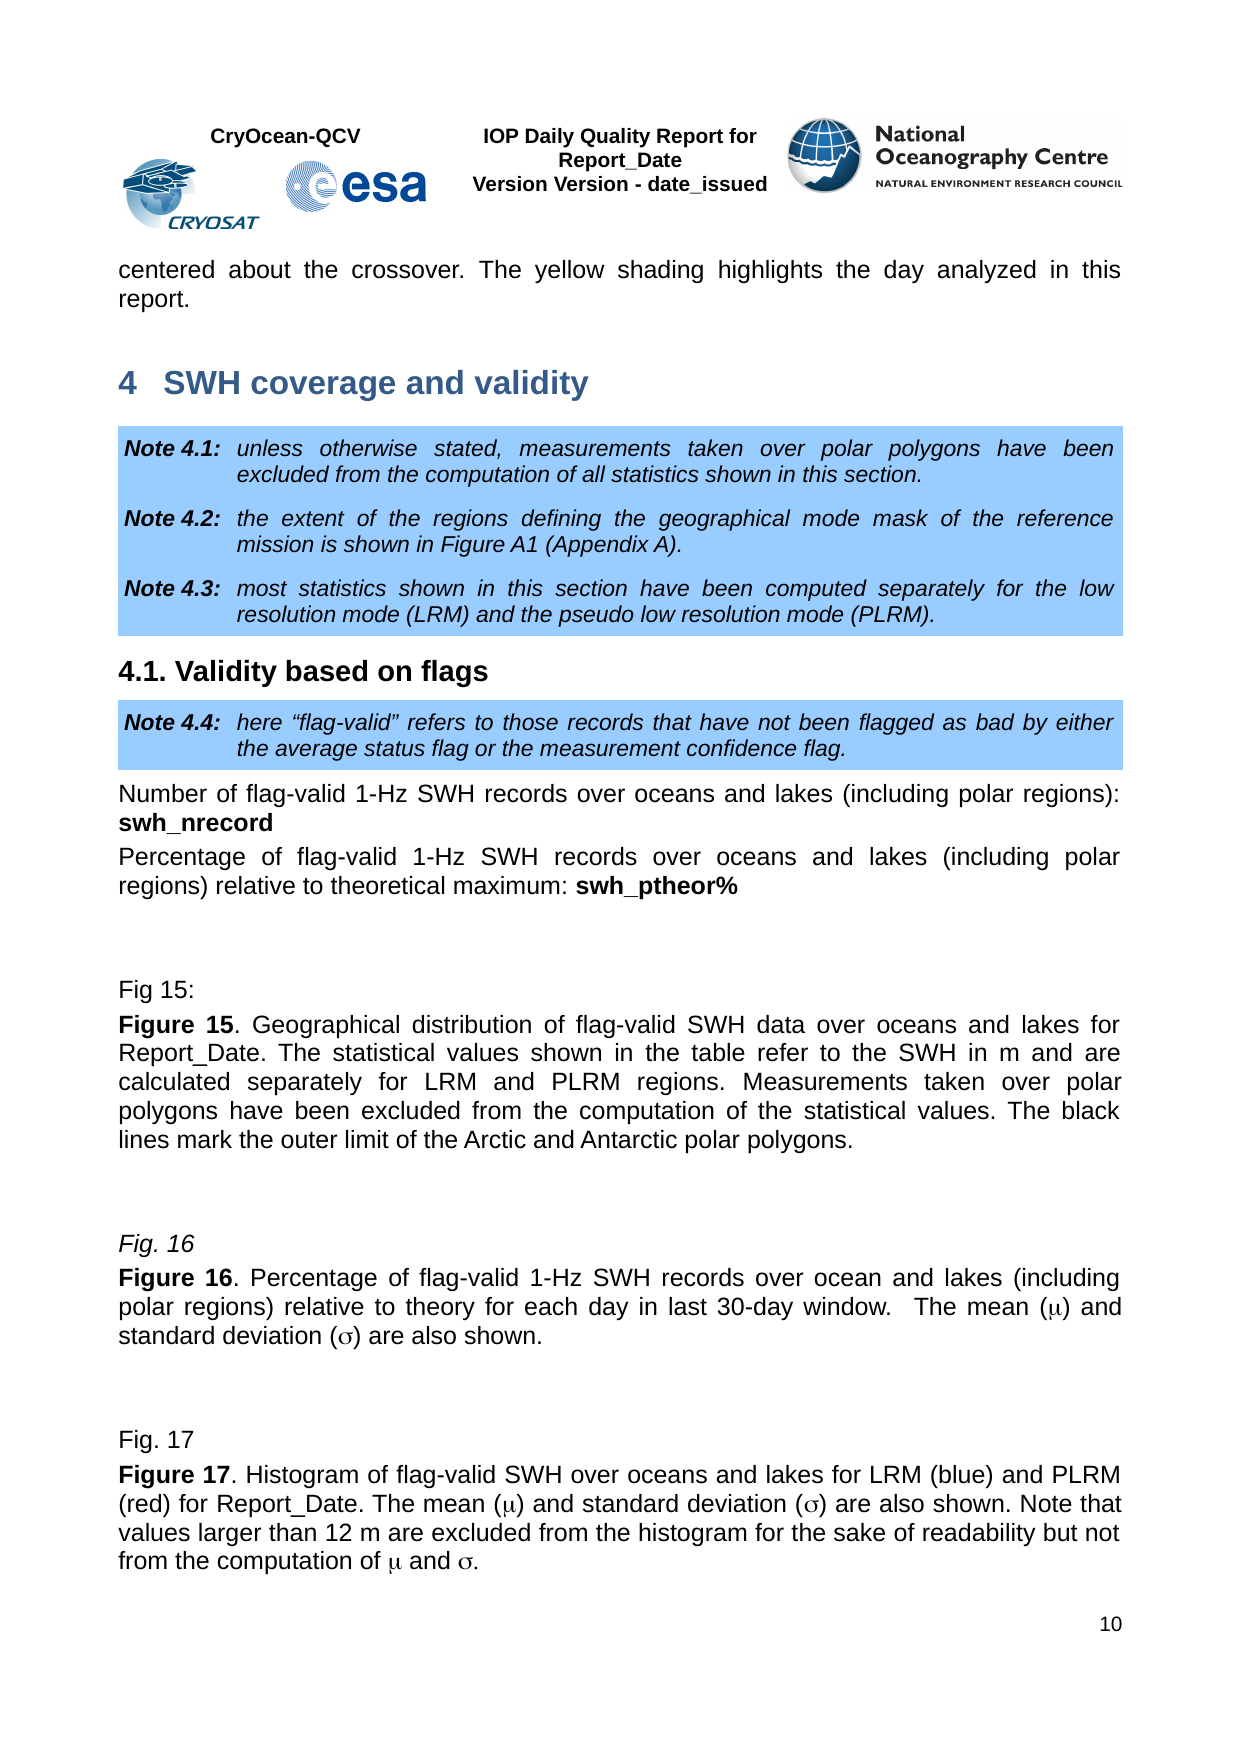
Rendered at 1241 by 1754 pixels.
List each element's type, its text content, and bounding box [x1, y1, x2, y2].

text Number of flag-valid 1-Hz SWH records over oceans and lakes (including polar regions): swh_nrecord [118, 779, 1122, 836]
table_header Note 4.4: [118, 700, 231, 770]
table_cell the extent of the regions defining the geographical mode mask of the reference mission is shown in Figure A1 (Appendix A). [231, 496, 1123, 566]
table_cell Note 4.3: [118, 566, 231, 636]
text Percentage of flag-valid 1-Hz SWH records over oceans and lakes (including polar regions) relative to theoretical maximum: swh_ptheor% [118, 842, 1122, 900]
table_header Note 4.1: [118, 426, 231, 496]
picture [285, 159, 427, 212]
text 4.1. Validity based on flags [118, 654, 1122, 687]
table_header here “flag-valid” refers to those records that have not been flagged as bad by either the average status flag or the measurement confidence flag. [231, 700, 1123, 770]
picture [787, 118, 1123, 193]
table_cell most statistics shown in this section have been computed separately for the low resolution mode (LRM) and the pseudo low resolution mode (PLRM). [231, 566, 1123, 636]
table_header unless otherwise stated, measurements taken over polar polygons have been excluded from the computation of all statistics shown in this section. [231, 426, 1123, 496]
text Figure 17. Histogram of flag-valid SWH over oceans and lakes for LRM (blue) and PLRM (red) for Report_Date. The mean (μ) and standard deviation (σ) are also shown. Note that values larger than 12 m are excluded from the histogram for the sake of readability but not from the computation of μ and σ. [118, 1460, 1122, 1575]
subtitle SWH coverage and validity [118, 363, 1122, 401]
table_cell Note 4.2: [118, 496, 231, 566]
text centered about the crossover. The yellow shading highlights the day analyzed in this report. [118, 255, 1122, 313]
text Fig. 16 [118, 1229, 1122, 1257]
picture [122, 159, 260, 229]
text Fig. 17 [118, 1425, 1122, 1454]
text Figure 16. Percentage of flag-valid 1-Hz SWH records over ocean and lakes (including polar regions) relative to theory for each day in last 30-day window. The mean (μ) and standard deviation (σ) are also shown. [118, 1263, 1122, 1350]
text Fig 15: [118, 975, 1122, 1004]
text Figure 15. Geographical distribution of flag-valid SWH data over oceans and lakes for Report_Date. The statistical values shown in the table refer to the SWH in m and are calculated separately for LRM and PLRM regions. Measurements taken over polar polygons have been excluded from the computation of the statistical values. The black lines mark the outer limit of the Arctic and Antarctic polar polygons. [118, 1010, 1122, 1153]
